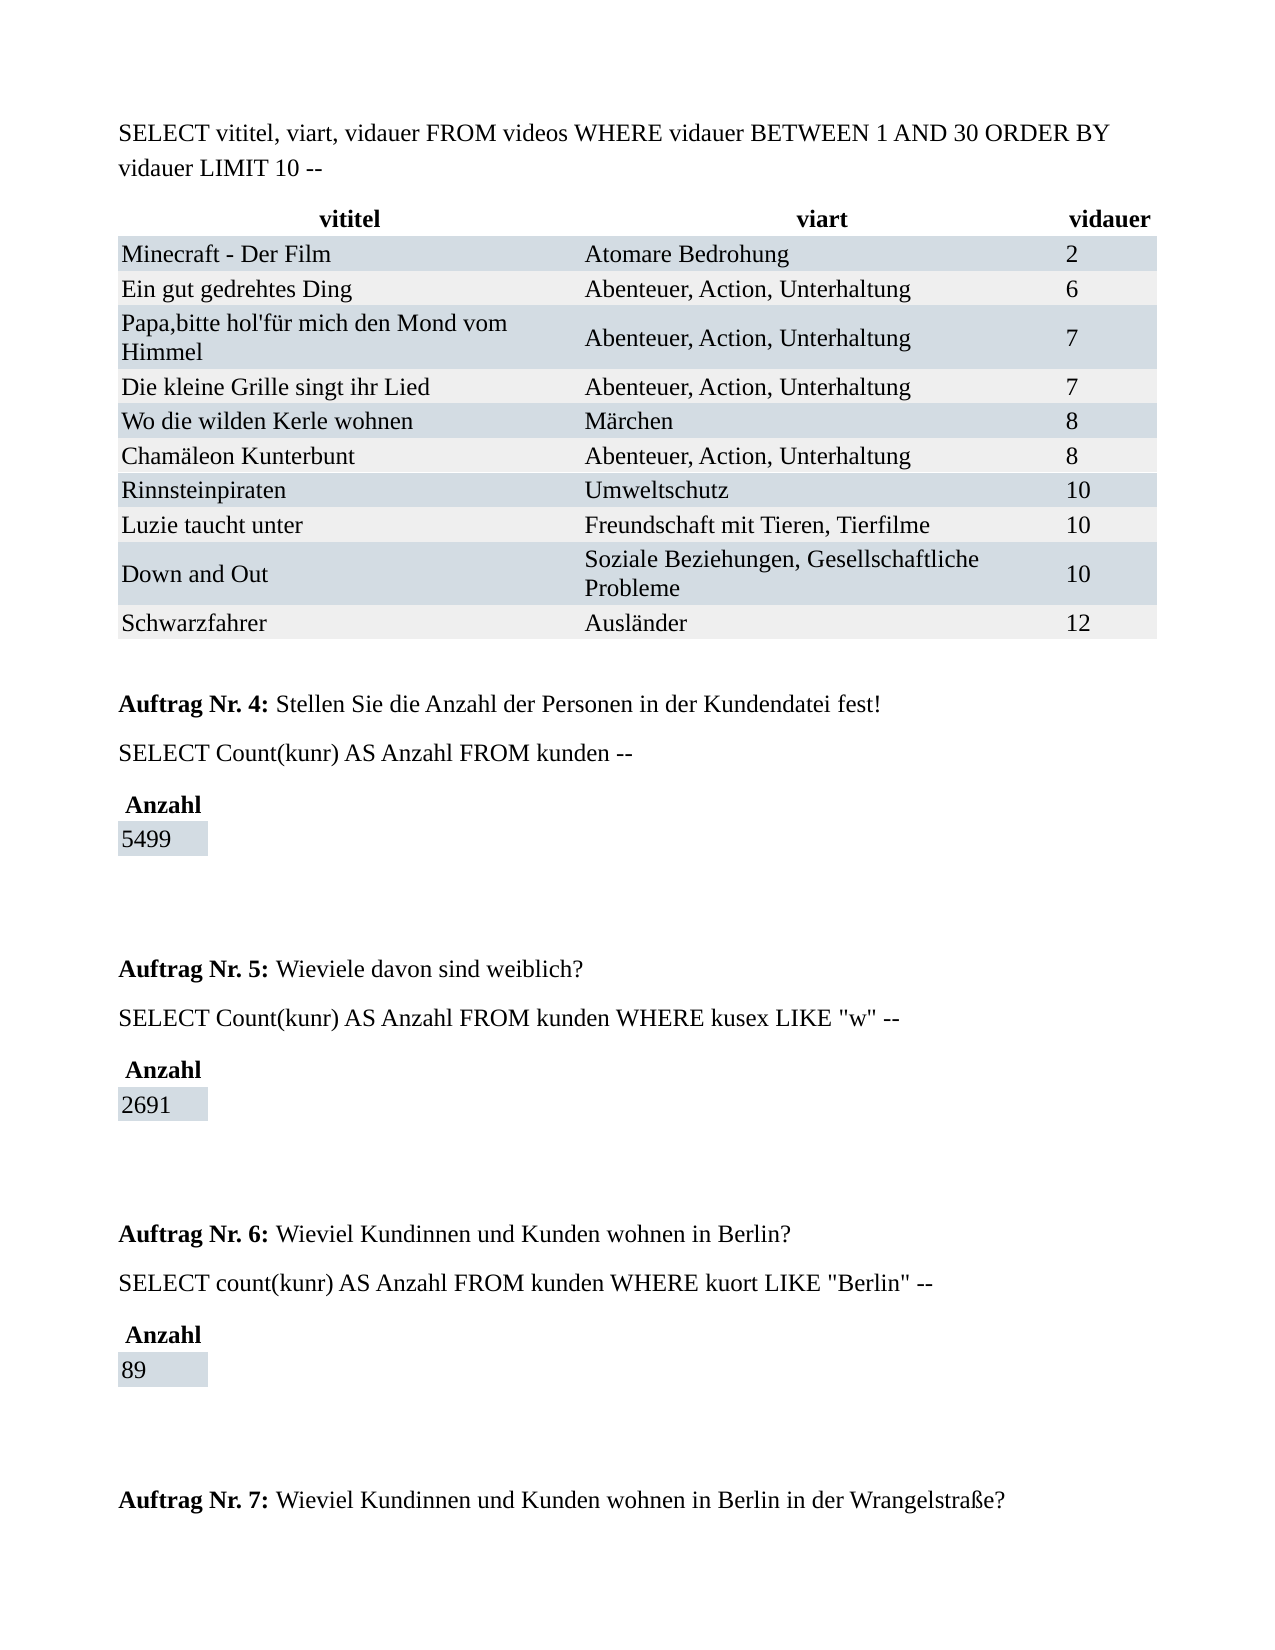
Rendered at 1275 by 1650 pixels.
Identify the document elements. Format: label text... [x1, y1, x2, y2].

table_cell 2691 [118, 1087, 208, 1121]
table_cell Rinnsteinpiraten [118, 473, 581, 507]
table_cell Umweltschutz [581, 473, 1063, 507]
table_cell Chamäleon Kunterbunt [118, 438, 581, 472]
table_cell 6 [1063, 271, 1157, 305]
table_header Anzahl [118, 1052, 208, 1087]
table_header viart [581, 202, 1063, 236]
table_cell 7 [1063, 305, 1157, 369]
table_cell Die kleine Grille singt ihr Lied [118, 369, 581, 403]
table_header vititel [118, 202, 581, 236]
table_cell 10 [1063, 542, 1157, 605]
table_cell Luzie taucht unter [118, 507, 581, 542]
table_cell 5499 [118, 821, 208, 856]
table_cell Abenteuer, Action, Unterhaltung [581, 305, 1063, 369]
table_cell Down and Out [118, 542, 581, 605]
table_cell Schwarzfahrer [118, 605, 581, 639]
table_cell Soziale Beziehungen, Gesellschaftliche Probleme [581, 542, 1063, 605]
text SELECT Count(kunr) AS Anzahl FROM kunden -- [118, 738, 1157, 766]
table_cell 10 [1063, 507, 1157, 542]
table_header vidauer [1063, 202, 1157, 236]
text Auftrag Nr. 6: Wieviel Kundinnen und Kunden wohnen in Berlin? [118, 1219, 1157, 1248]
table_cell Freundschaft mit Tieren, Tierfilme [581, 507, 1063, 542]
table_cell 7 [1063, 369, 1157, 403]
text Auftrag Nr. 7: Wieviel Kundinnen und Kunden wohnen in Berlin in der Wrangelstraße? [118, 1485, 1157, 1514]
table_cell Wo die wilden Kerle wohnen [118, 403, 581, 438]
table_cell Ausländer [581, 605, 1063, 639]
table_cell Minecraft - Der Film [118, 236, 581, 271]
text SELECT count(kunr) AS Anzahl FROM kunden WHERE kuort LIKE "Berlin" -- [118, 1268, 1157, 1297]
text SELECT Count(kunr) AS Anzahl FROM kunden WHERE kusex LIKE "w" -- [118, 1003, 1157, 1032]
table_cell Abenteuer, Action, Unterhaltung [581, 271, 1063, 305]
text SELECT vititel, viart, vidauer FROM videos WHERE vidauer BETWEEN 1 AND 30 ORDER BY vidauer LIMIT 10 -- [118, 118, 1157, 181]
table_header Anzahl [118, 787, 208, 821]
table_cell 8 [1063, 438, 1157, 472]
table_cell 89 [118, 1352, 208, 1387]
table_cell Abenteuer, Action, Unterhaltung [581, 438, 1063, 472]
text Auftrag Nr. 4: Stellen Sie die Anzahl der Personen in der Kundendatei fest! [118, 689, 1157, 717]
table_header Anzahl [118, 1318, 208, 1352]
table_cell 8 [1063, 403, 1157, 438]
table_cell Atomare Bedrohung [581, 236, 1063, 271]
table_cell Papa,bitte hol'für mich den Mond vom Himmel [118, 305, 581, 369]
table_cell 12 [1063, 605, 1157, 639]
table_cell Märchen [581, 403, 1063, 438]
table_cell Ein gut gedrehtes Ding [118, 271, 581, 305]
table_cell Abenteuer, Action, Unterhaltung [581, 369, 1063, 403]
table_cell 10 [1063, 473, 1157, 507]
table_cell 2 [1063, 236, 1157, 271]
text Auftrag Nr. 5: Wieviele davon sind weiblich? [118, 954, 1157, 983]
